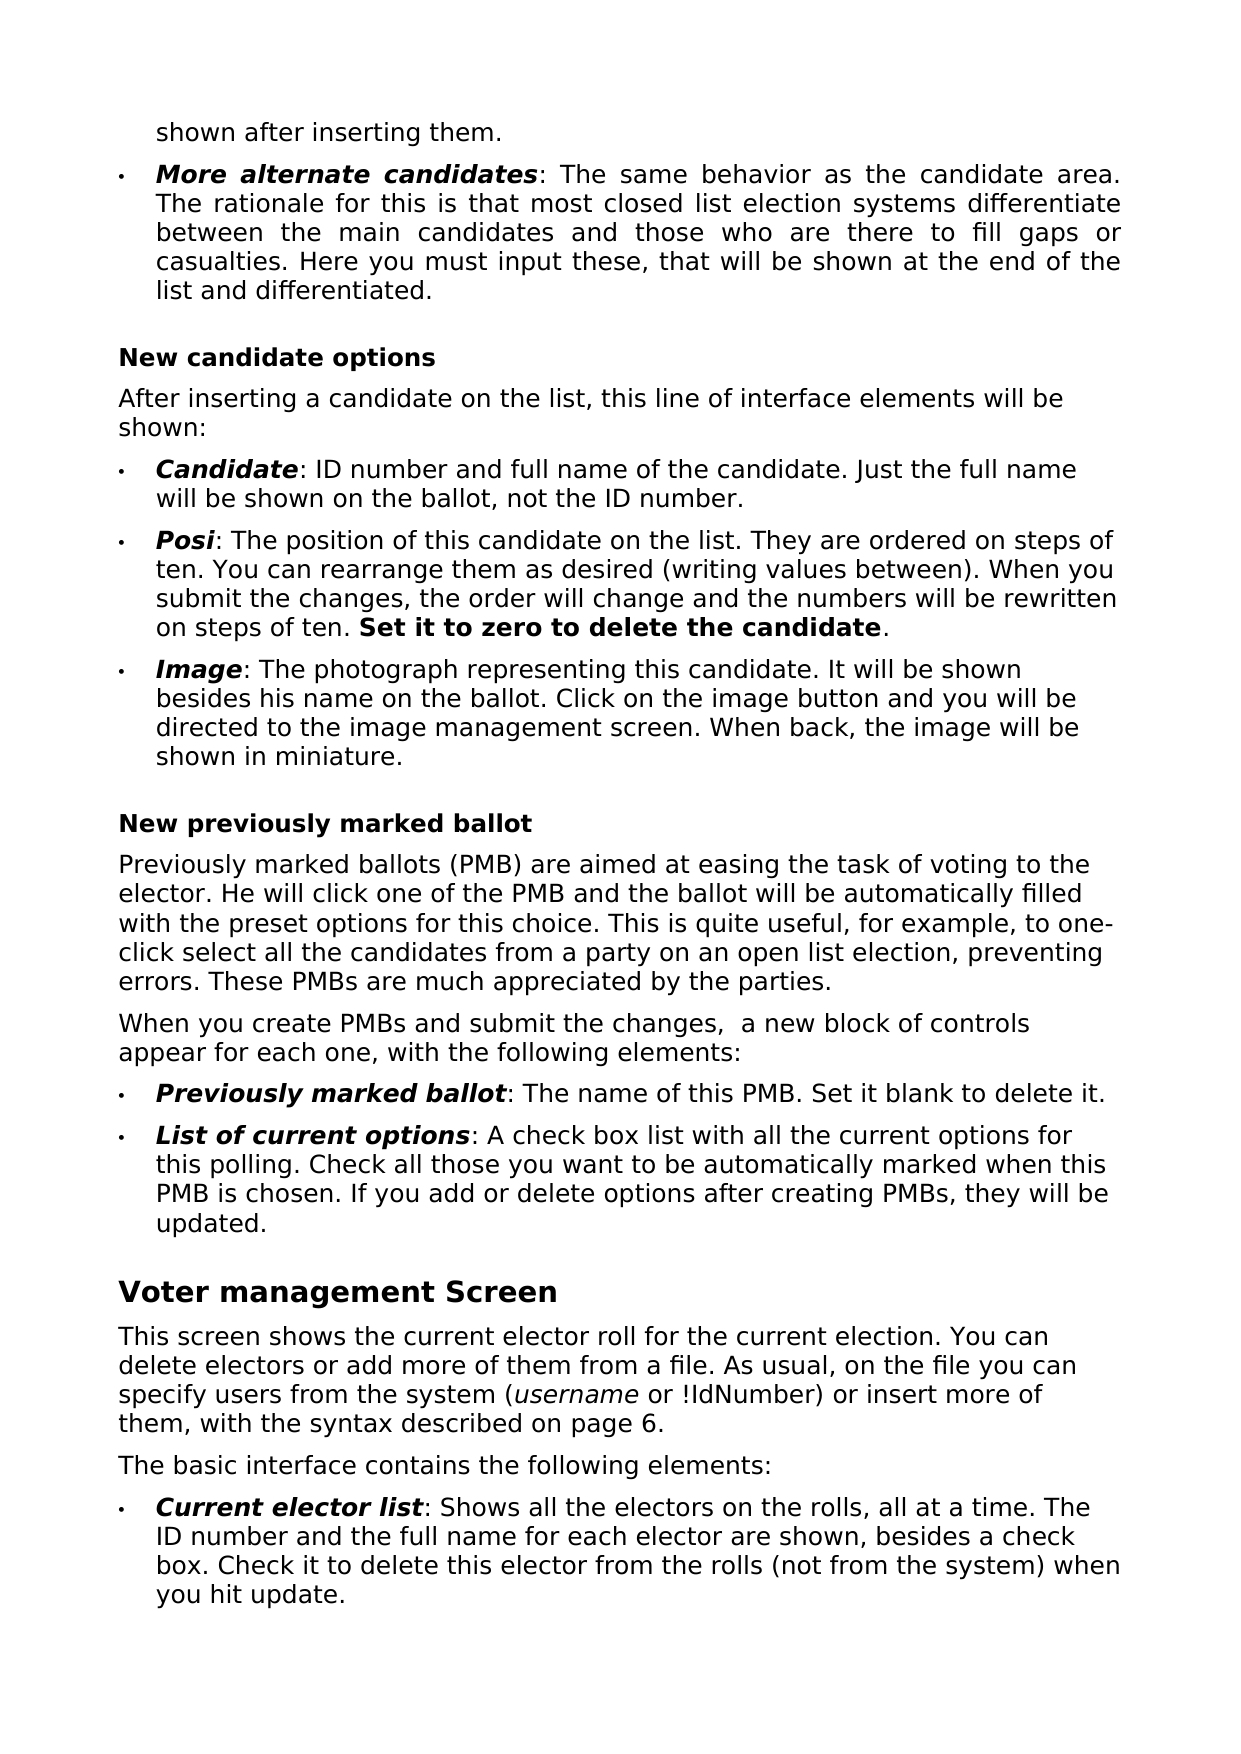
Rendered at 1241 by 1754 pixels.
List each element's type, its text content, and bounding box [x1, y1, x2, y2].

subtitle Voter management Screen [118, 1275, 1122, 1309]
text The basic interface contains the following elements: [118, 1451, 1122, 1480]
text This screen shows the current elector roll for the current election. You can delete electors or add more of them from a file. As usual, on the file you can specify users from the system (username or !IdNumber) or insert more of them, with the syntax described on page 5. [118, 1322, 1122, 1438]
text After inserting a candidate on the list, this line of interface elements will be shown: [118, 384, 1122, 443]
list Current elector list: Shows all the electors on the rolls, all at a time. The ID number and the full name for each elector are shown, besides a check box. Check it to delete this elector from the rolls (not from the system) when you hit update. [118, 1493, 1122, 1609]
list Image: The photograph representing this candidate. It will be shown besides his name on the ballot. Click on the image button and you will be directed to the image management screen. When back, the image will be shown in miniature. [118, 655, 1122, 772]
text When you create PMBs and submit the changes, a new block of controls appear for each one, with the following elements: [118, 1009, 1122, 1067]
list Posi: The position of this candidate on the list. They are ordered on steps of ten. You can rearrange them as desired (writing values between). When you submit the changes, the order will change and the numbers will be rewritten on steps of ten. Set it to zero to delete the candidate. [118, 526, 1122, 643]
text Previously marked ballots (PMB) are aimed at easing the task of voting to the elector. He will click one of the PMB and the ballot will be automatically filled with the preset options for this choice. This is quite useful, for example, to one-click select all the candidates from a party on an open list election, preventing errors. These PMBs are much appreciated by the parties. [118, 850, 1122, 996]
subtitle New candidate options [118, 343, 1122, 372]
list More alternate candidates: The same behavior as the candidate area. The rationale for this is that most closed list election systems differentiate between the main candidates and those who are there to fill gaps or casualties. Here you must input these, that will be shown at the end of the list and differentiated. [118, 160, 1122, 306]
list List of current options: A check box list with all the current options for this polling. Check all those you want to be automatically marked when this PMB is chosen. If you add or delete options after creating PMBs, they will be updated. [118, 1121, 1122, 1238]
list More candidates: This text area allows you to add one or more candidates, to turn the option from a conceptual choice to a candidate or closed list of candidates choice. One per line. Use the same syntax you used on the board of officers (username or !IdNumber to specify them or the syntax described in page 5 to insert them). If there's any error on submit, you will be prompted and erroneous lines won't be deleted. New form data will be shown after inserting them. [118, 118, 1122, 147]
subtitle New previously marked ballot [118, 809, 1122, 838]
list Candidate: ID number and full name of the candidate. Just the full name will be shown on the ballot, not the ID number. [118, 455, 1122, 513]
list Previously marked ballot: The name of this PMB. Set it blank to delete it. [118, 1079, 1122, 1109]
